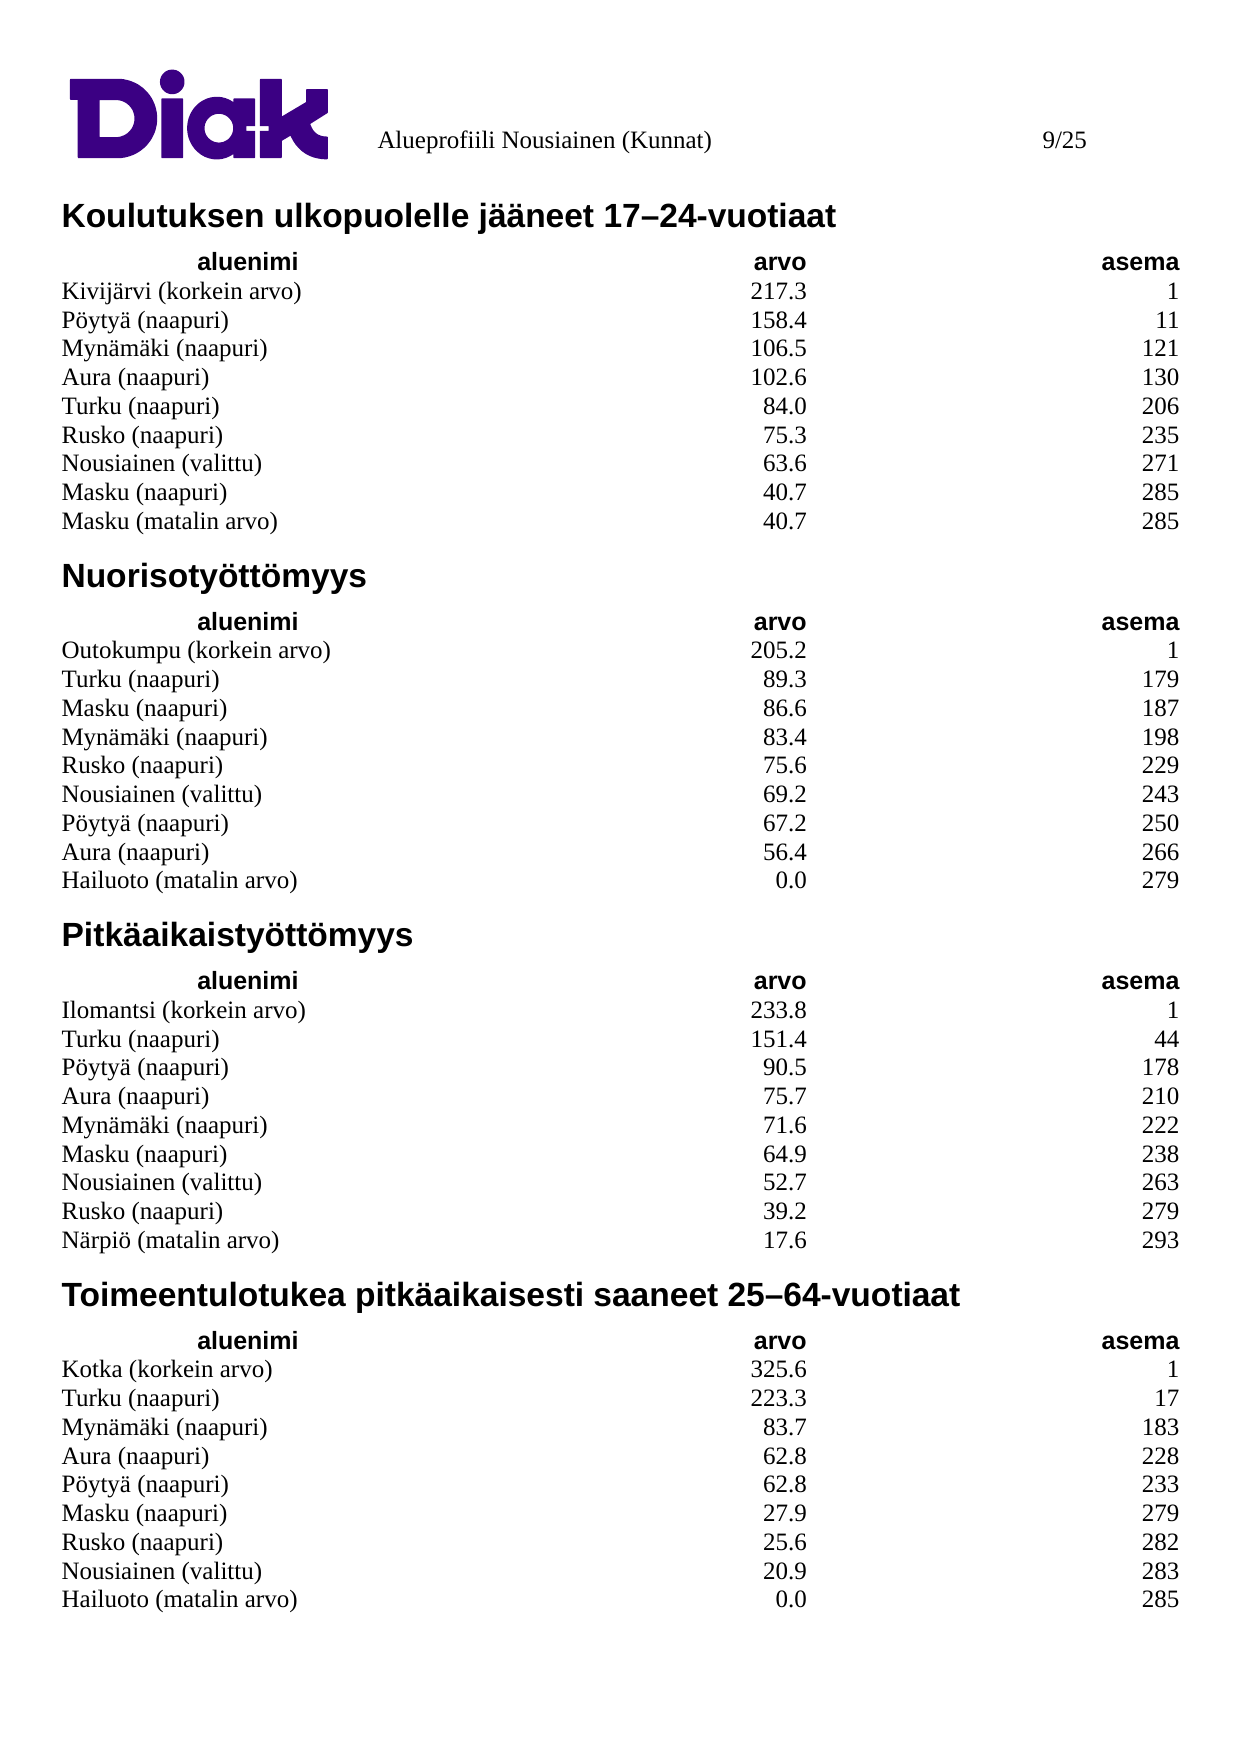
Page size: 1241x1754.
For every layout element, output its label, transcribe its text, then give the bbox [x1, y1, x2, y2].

table_cell 62.8 [434, 1441, 806, 1469]
table_cell 67.2 [434, 808, 806, 837]
table_cell 83.7 [434, 1412, 806, 1441]
table_cell Närpiö (matalin arvo) [61, 1225, 434, 1254]
table_cell 217.3 [434, 276, 806, 305]
table_cell 223.3 [434, 1383, 806, 1412]
table_cell Nousiainen (valittu) [61, 1556, 434, 1584]
table_cell 75.6 [434, 751, 806, 779]
table_cell Mynämäki (naapuri) [61, 1412, 434, 1441]
table_cell 243 [806, 779, 1179, 808]
table_cell 222 [806, 1110, 1179, 1139]
table_cell 206 [806, 391, 1179, 420]
table_cell 40.7 [434, 477, 806, 506]
table_cell 71.6 [434, 1110, 806, 1139]
table_cell 0.0 [434, 866, 806, 894]
table_cell 44 [806, 1024, 1179, 1052]
table_cell Nousiainen (valittu) [61, 449, 434, 477]
table_cell 1 [806, 995, 1179, 1024]
table_cell 178 [806, 1053, 1179, 1081]
table_cell Mynämäki (naapuri) [61, 334, 434, 362]
table_cell 285 [806, 1585, 1179, 1613]
table_cell Kotka (korkein arvo) [61, 1355, 434, 1383]
table_cell 158.4 [434, 305, 806, 333]
table_cell 121 [806, 334, 1179, 362]
table_header asema [806, 607, 1179, 636]
table_cell Ilomantsi (korkein arvo) [61, 995, 434, 1024]
table_header aluenimi [61, 247, 434, 276]
subtitle Koulutuksen ulkopuolelle jääneet 17–24-vuotiaat [61, 196, 1179, 235]
table_cell 17 [806, 1383, 1179, 1412]
table_cell Turku (naapuri) [61, 391, 434, 420]
table_cell 40.7 [434, 506, 806, 535]
table_cell 75.7 [434, 1081, 806, 1110]
table_cell Hailuoto (matalin arvo) [61, 866, 434, 894]
table_cell 263 [806, 1168, 1179, 1196]
table_cell 282 [806, 1527, 1179, 1556]
table_header aluenimi [61, 607, 434, 636]
table_cell 89.3 [434, 664, 806, 693]
table_cell Nousiainen (valittu) [61, 779, 434, 808]
table_cell 285 [806, 477, 1179, 506]
table_cell 293 [806, 1225, 1179, 1254]
table_cell 0.0 [434, 1585, 806, 1613]
table_cell 279 [806, 1196, 1179, 1225]
table_cell 183 [806, 1412, 1179, 1441]
table_cell Aura (naapuri) [61, 837, 434, 866]
table_cell 86.6 [434, 693, 806, 722]
table_header asema [806, 1326, 1179, 1354]
table_cell 62.8 [434, 1470, 806, 1498]
table_cell Kivijärvi (korkein arvo) [61, 276, 434, 305]
table_cell 63.6 [434, 449, 806, 477]
table_header aluenimi [61, 966, 434, 995]
table_cell Pöytyä (naapuri) [61, 1470, 434, 1498]
table_cell Mynämäki (naapuri) [61, 722, 434, 751]
table_cell 1 [806, 636, 1179, 664]
table_header arvo [434, 607, 806, 636]
table_cell 20.9 [434, 1556, 806, 1584]
table_cell 266 [806, 837, 1179, 866]
table_header asema [806, 247, 1179, 276]
table_cell 39.2 [434, 1196, 806, 1225]
table_cell 285 [806, 506, 1179, 535]
table_cell Masku (naapuri) [61, 693, 434, 722]
table_cell 228 [806, 1441, 1179, 1469]
table_cell 283 [806, 1556, 1179, 1584]
table_cell Mynämäki (naapuri) [61, 1110, 434, 1139]
table_cell 279 [806, 866, 1179, 894]
table_cell 11 [806, 305, 1179, 333]
table_cell Pöytyä (naapuri) [61, 808, 434, 837]
table_cell 69.2 [434, 779, 806, 808]
table_cell 1 [806, 1355, 1179, 1383]
table_cell Aura (naapuri) [61, 1441, 434, 1469]
table_header arvo [434, 1326, 806, 1354]
table_cell 106.5 [434, 334, 806, 362]
table_cell 271 [806, 449, 1179, 477]
table_header arvo [434, 247, 806, 276]
table_cell 205.2 [434, 636, 806, 664]
table_cell 179 [806, 664, 1179, 693]
table_cell Masku (naapuri) [61, 477, 434, 506]
table_cell Nousiainen (valittu) [61, 1168, 434, 1196]
table_cell 102.6 [434, 362, 806, 391]
table_cell Turku (naapuri) [61, 1024, 434, 1052]
subtitle Toimeentulotukea pitkäaikaisesti saaneet 25–64-vuotiaat [61, 1274, 1179, 1313]
table_cell 27.9 [434, 1498, 806, 1527]
table_cell Pöytyä (naapuri) [61, 305, 434, 333]
table_cell 90.5 [434, 1053, 806, 1081]
table_cell 235 [806, 420, 1179, 448]
table_cell Aura (naapuri) [61, 362, 434, 391]
table_header aluenimi [61, 1326, 434, 1354]
table_cell 250 [806, 808, 1179, 837]
table_cell 84.0 [434, 391, 806, 420]
table_cell 279 [806, 1498, 1179, 1527]
table_cell Aura (naapuri) [61, 1081, 434, 1110]
table_cell Masku (naapuri) [61, 1139, 434, 1167]
table_cell 233 [806, 1470, 1179, 1498]
table_cell 56.4 [434, 837, 806, 866]
table_cell Rusko (naapuri) [61, 1527, 434, 1556]
table_cell Rusko (naapuri) [61, 1196, 434, 1225]
table_cell 210 [806, 1081, 1179, 1110]
table_header arvo [434, 966, 806, 995]
table_cell Hailuoto (matalin arvo) [61, 1585, 434, 1613]
table_cell Rusko (naapuri) [61, 751, 434, 779]
subtitle Pitkäaikaistyöttömyys [61, 915, 1179, 954]
table_cell Outokumpu (korkein arvo) [61, 636, 434, 664]
table_cell 52.7 [434, 1168, 806, 1196]
table_cell 83.4 [434, 722, 806, 751]
table_cell 198 [806, 722, 1179, 751]
table_cell Masku (matalin arvo) [61, 506, 434, 535]
subtitle Nuorisotyöttömyys [61, 556, 1179, 594]
table_cell 17.6 [434, 1225, 806, 1254]
table_cell 187 [806, 693, 1179, 722]
table_cell 130 [806, 362, 1179, 391]
table_header asema [806, 966, 1179, 995]
table_cell 229 [806, 751, 1179, 779]
table_cell 64.9 [434, 1139, 806, 1167]
table_cell 325.6 [434, 1355, 806, 1383]
table_cell 75.3 [434, 420, 806, 448]
table_cell Turku (naapuri) [61, 664, 434, 693]
table_cell Masku (naapuri) [61, 1498, 434, 1527]
table_cell 238 [806, 1139, 1179, 1167]
table_cell 233.8 [434, 995, 806, 1024]
table_cell 151.4 [434, 1024, 806, 1052]
table_cell Rusko (naapuri) [61, 420, 434, 448]
table_cell 25.6 [434, 1527, 806, 1556]
table_cell 1 [806, 276, 1179, 305]
table_cell Pöytyä (naapuri) [61, 1053, 434, 1081]
table_cell Turku (naapuri) [61, 1383, 434, 1412]
